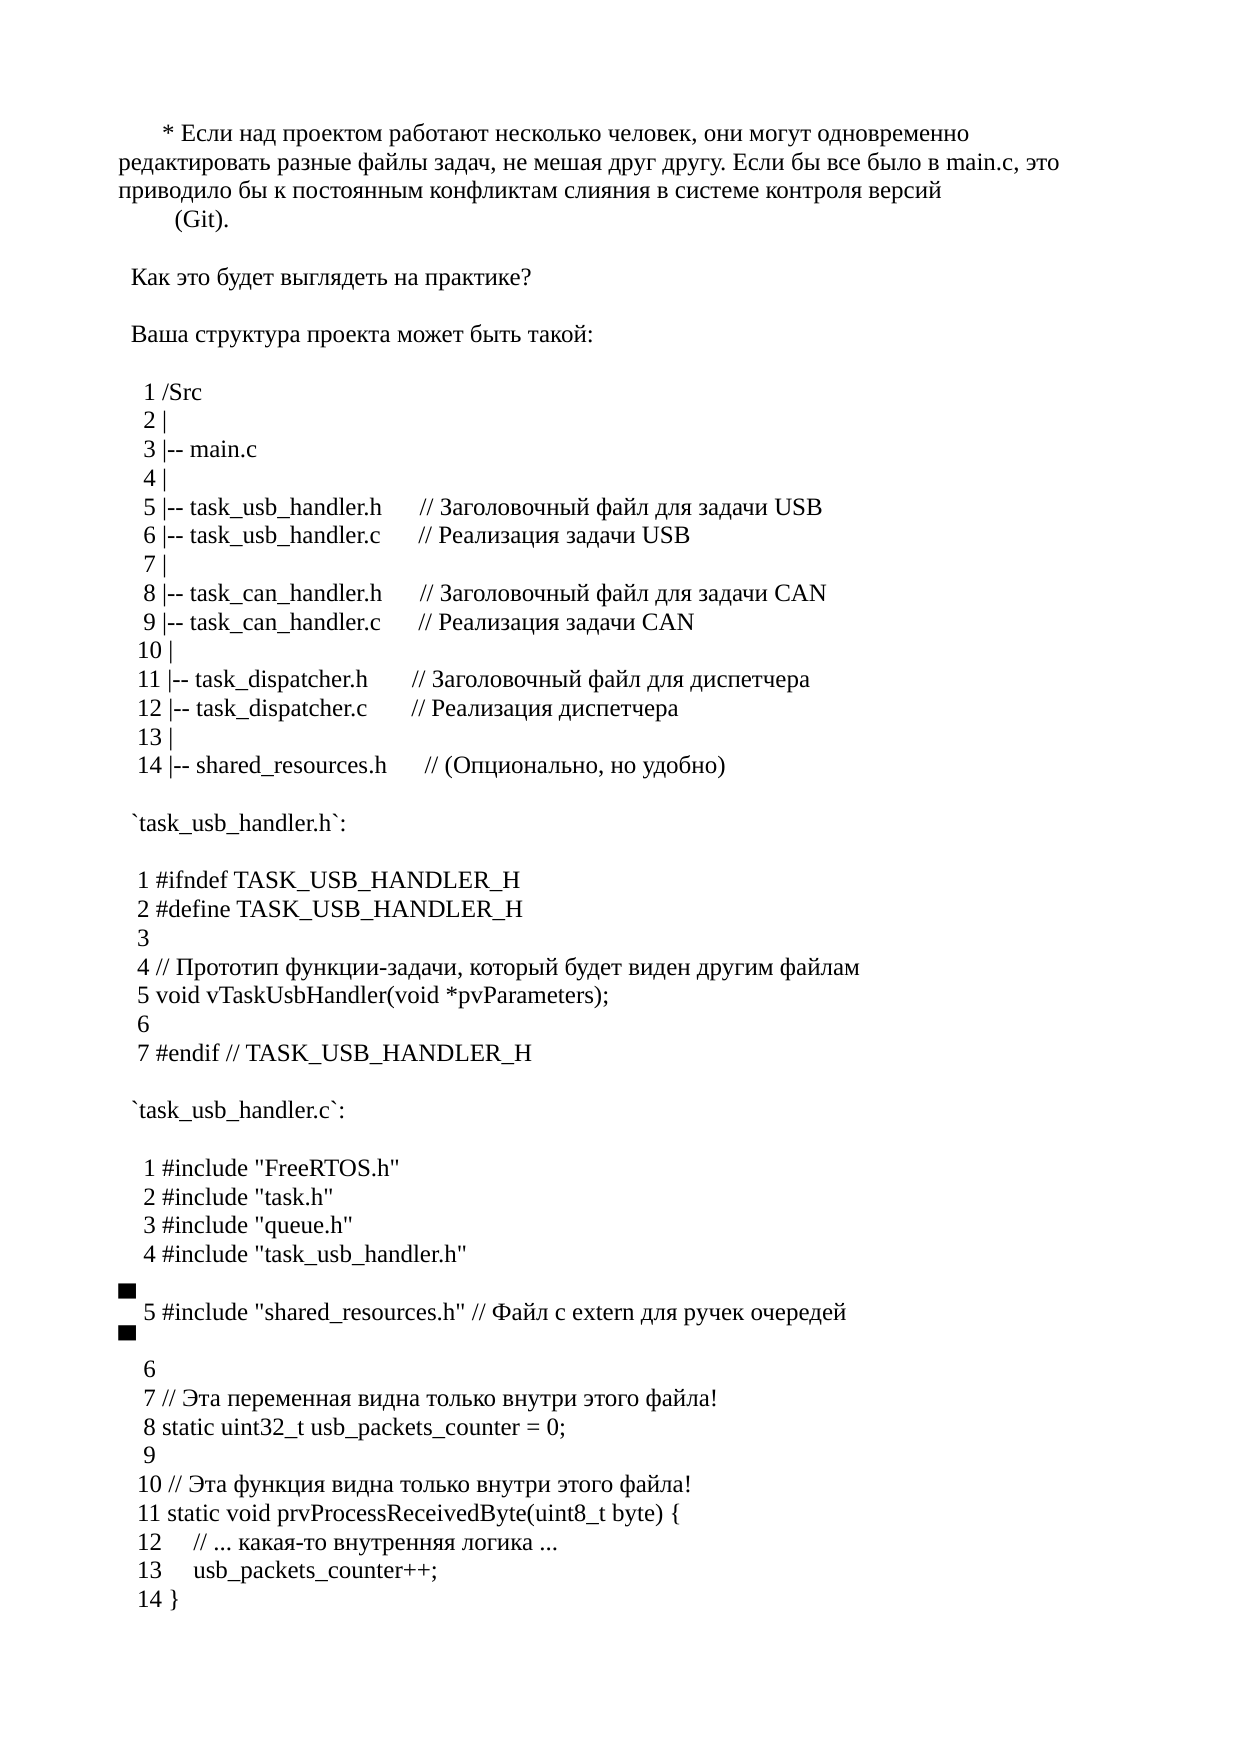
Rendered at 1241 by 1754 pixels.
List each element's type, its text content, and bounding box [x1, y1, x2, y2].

text Как это будет выглядеть на практике? [118, 262, 1122, 291]
text 7 | [118, 549, 1122, 578]
text 2 #define TASK_USB_HANDLER_H [118, 894, 1122, 923]
text 3 [118, 923, 1122, 952]
text * Если над проектом работают несколько человек, они могут одновременно редактировать разные файлы задач, не мешая друг другу. Если бы все было в main.c, это приводило бы к постоянным конфликтам слияния в системе контроля версий [118, 118, 1122, 204]
text 4 | [118, 463, 1122, 492]
text 14 |-- shared_resources.h // (Опционально, но удобно) [118, 751, 1122, 779]
text 2 | [118, 406, 1122, 434]
text `task_usb_handler.c`: [118, 1096, 1122, 1124]
text 7 // Эта переменная видна только внутри этого файла! [118, 1383, 1122, 1412]
text 13 | [118, 722, 1122, 751]
text 7 #endif // TASK_USB_HANDLER_H [118, 1038, 1122, 1067]
text 14 } [118, 1584, 1122, 1613]
text (Git). [118, 204, 1122, 233]
text 12 // ... какая-то внутренняя логика ... [118, 1527, 1122, 1556]
text 11 static void prvProcessReceivedByte(uint8_t byte) { [118, 1498, 1122, 1527]
text 2 #include "task.h" [118, 1182, 1122, 1211]
text 1 #include "FreeRTOS.h" [118, 1153, 1122, 1182]
text 8 static uint32_t usb_packets_counter = 0; [118, 1412, 1122, 1441]
text 8 |-- task_can_handler.h // Заголовочный файл для задачи CAN [118, 578, 1122, 607]
text 10 | [118, 636, 1122, 664]
text 3 |-- main.c [118, 434, 1122, 463]
text Ваша структура проекта может быть такой: [118, 319, 1122, 348]
text 6 |-- task_usb_handler.c // Реализация задачи USB [118, 521, 1122, 549]
text 6 [118, 1009, 1122, 1038]
text 4 // Прототип функции-задачи, который будет виден другим файлам [118, 952, 1122, 981]
text 9 |-- task_can_handler.c // Реализация задачи CAN [118, 607, 1122, 636]
text `task_usb_handler.h`: [118, 808, 1122, 837]
text 6 [118, 1354, 1122, 1383]
text 11 |-- task_dispatcher.h // Заголовочный файл для диспетчера [118, 664, 1122, 693]
text 5 void vTaskUsbHandler(void *pvParameters); [118, 981, 1122, 1009]
text 1 #ifndef TASK_USB_HANDLER_H [118, 866, 1122, 894]
text 1 /Src [118, 377, 1122, 406]
text 13 usb_packets_counter++; [118, 1556, 1122, 1584]
text 4 #include "task_usb_handler.h" ▄ [118, 1239, 1122, 1297]
text 9 [118, 1441, 1122, 1469]
text 5 |-- task_usb_handler.h // Заголовочный файл для задачи USB [118, 492, 1122, 521]
text 10 // Эта функция видна только внутри этого файла! [118, 1469, 1122, 1498]
text 12 |-- task_dispatcher.c // Реализация диспетчера [118, 693, 1122, 722]
text 3 #include "queue.h" [118, 1211, 1122, 1239]
text 5 #include "shared_resources.h" // Файл с extern для ручек очередей ▀ [118, 1297, 1122, 1354]
